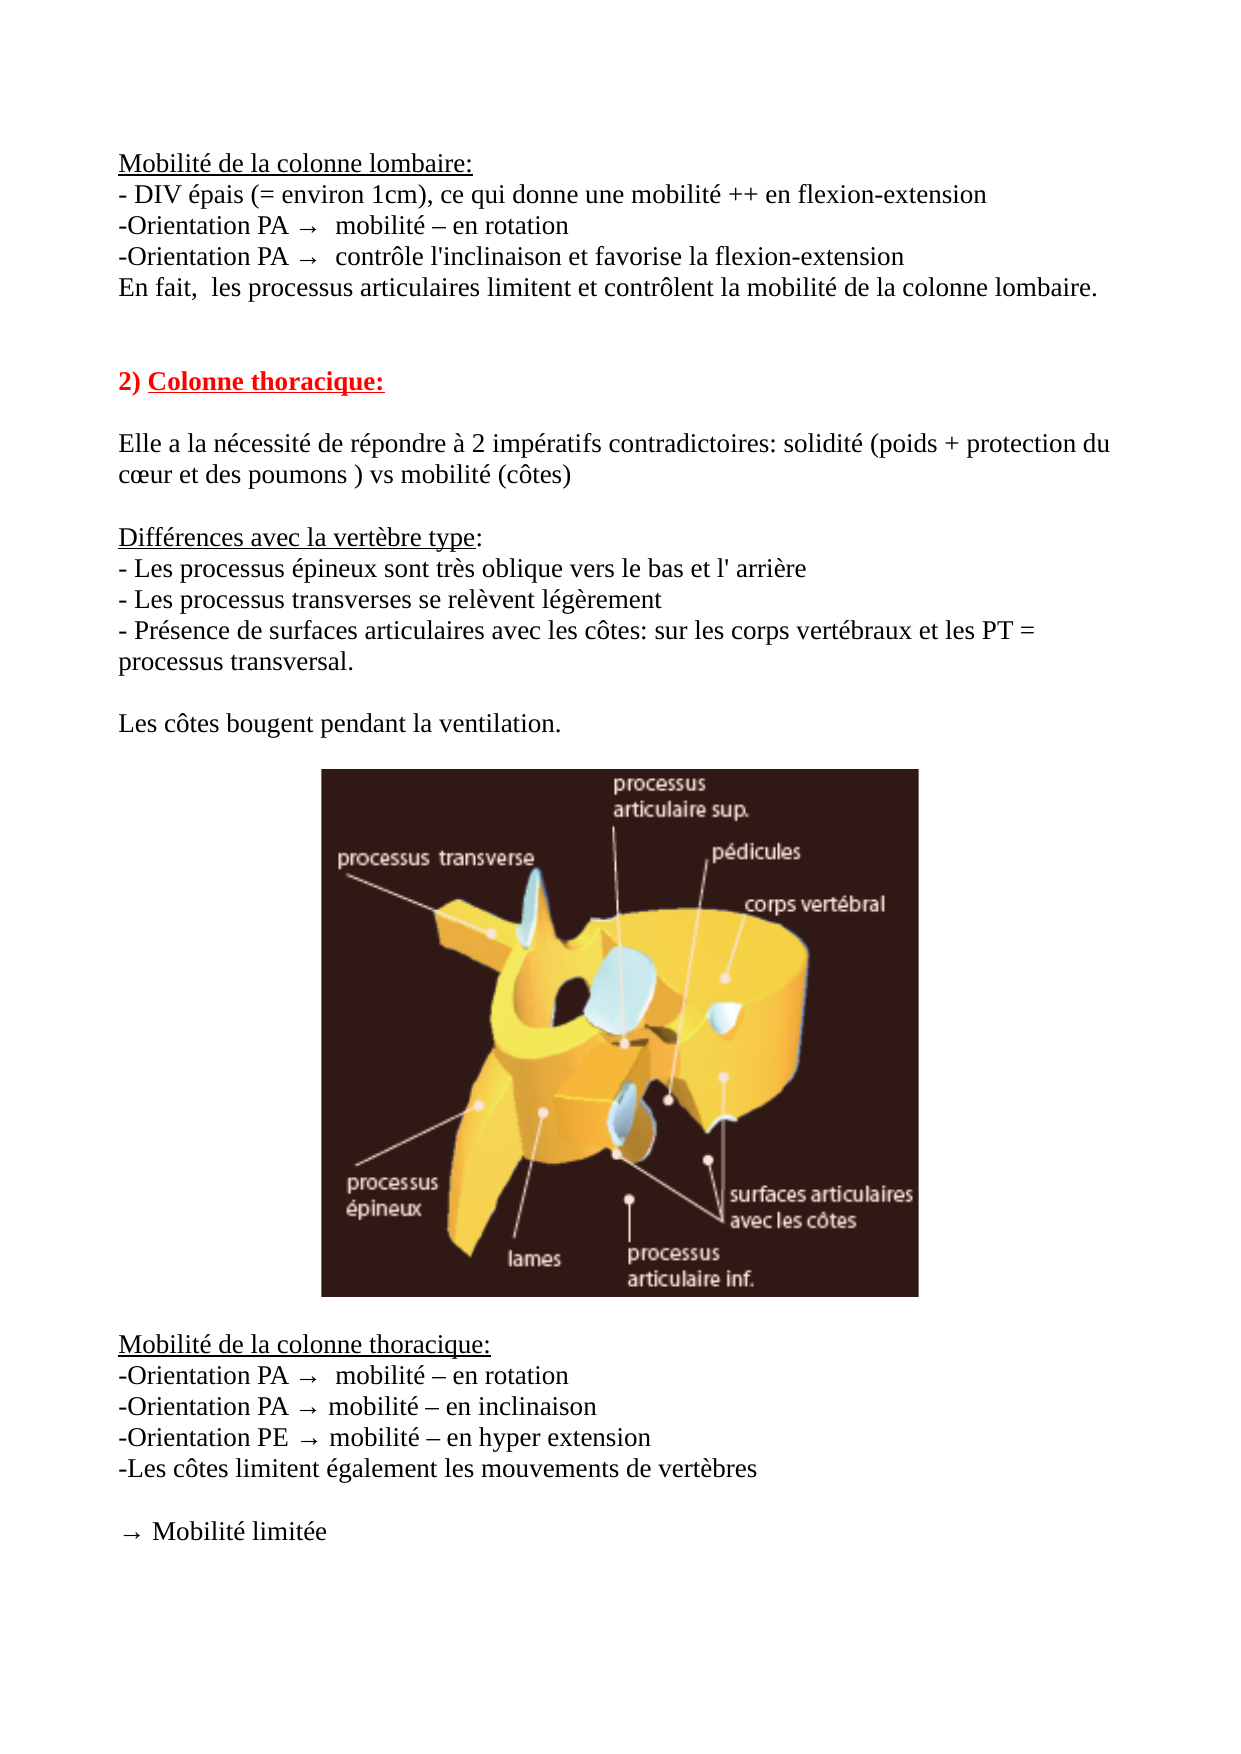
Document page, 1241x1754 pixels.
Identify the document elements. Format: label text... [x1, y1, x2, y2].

text - Les processus épineux sont très oblique vers le bas et l' arrière [118, 552, 1122, 583]
text - Présence de surfaces articulaires avec les côtes: sur les corps vertébraux et les PT = processus transversal. [118, 614, 1122, 676]
text -Orientation PA → contrôle l'inclinaison et favorise la flexion-extension [118, 240, 1122, 271]
text -Les côtes limitent également les mouvements de vertèbres [118, 1453, 1122, 1484]
text Mobilité de la colonne thoracique: [118, 1328, 1122, 1359]
text Différences avec la vertèbre type: [118, 521, 1122, 552]
text -Orientation PE → mobilité – en hyper extension [118, 1421, 1122, 1453]
text Les côtes bougent pendant la ventilation. [118, 707, 1122, 739]
text Mobilité de la colonne lombaire: [118, 147, 1122, 178]
text Elle a la nécessité de répondre à 2 impératifs contradictoires: solidité (poids + protection du cœur et des poumons ) vs mobilité (côtes) [118, 427, 1122, 489]
text - DIV épais (= environ 1cm), ce qui donne une mobilité ++ en flexion-extension [118, 178, 1122, 209]
text → Mobilité limitée [118, 1515, 1122, 1546]
text -Orientation PA → mobilité – en rotation [118, 1359, 1122, 1390]
picture [321, 769, 919, 1297]
text En fait, les processus articulaires limitent et contrôlent la mobilité de la colonne lombaire. [118, 271, 1122, 303]
text 2) Colonne thoracique: [118, 365, 1122, 396]
text -Orientation PA → mobilité – en inclinaison [118, 1390, 1122, 1421]
text -Orientation PA → mobilité – en rotation [118, 209, 1122, 240]
text - Les processus transverses se relèvent légèrement [118, 583, 1122, 614]
